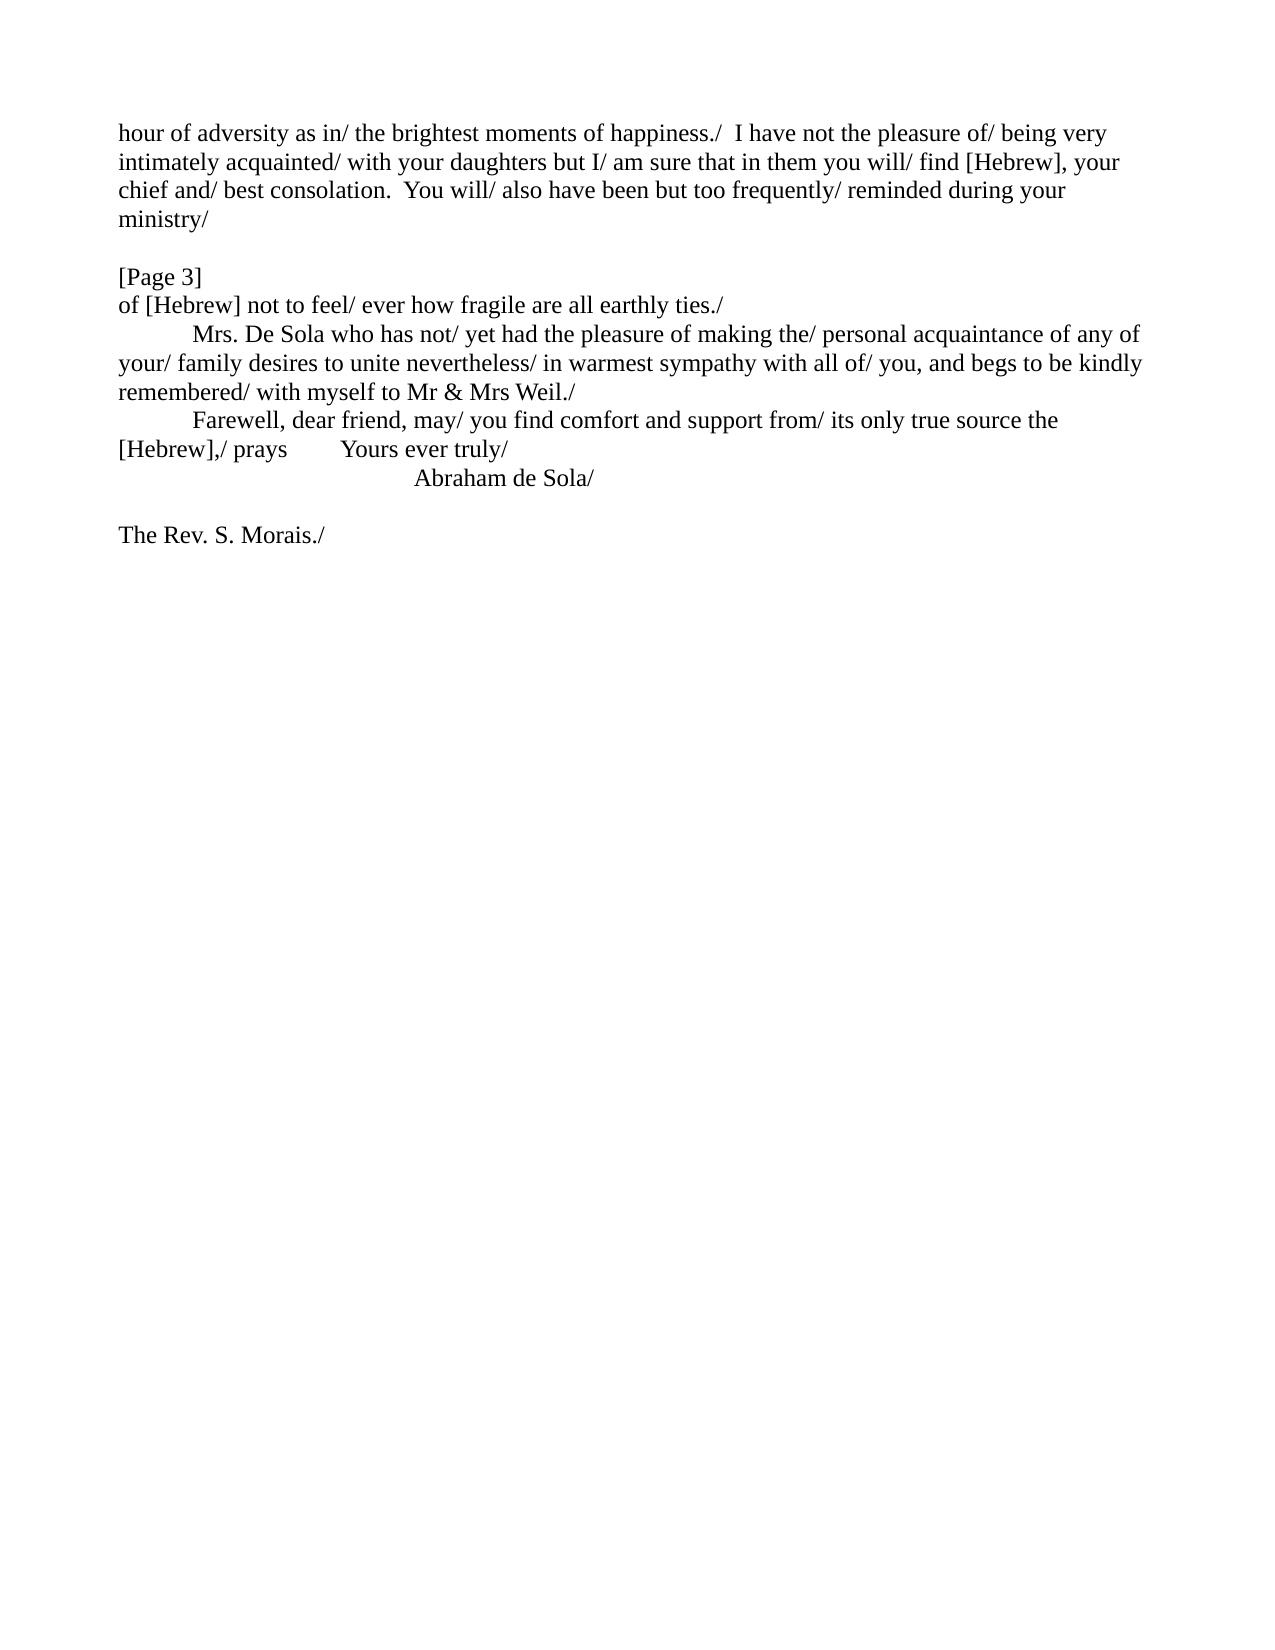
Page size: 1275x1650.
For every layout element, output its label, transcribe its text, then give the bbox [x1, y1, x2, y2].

text Farewell, dear friend, may/ you find comfort and support from/ its only true source the [Hebrew],/ prays Yours ever truly/ [118, 406, 1157, 463]
text [Page 3] [118, 262, 1157, 291]
text hour of adversity as in/ the brightest moments of happiness./ I have not the pleasure of/ being very intimately acquainted/ with your daughters but I/ am sure that in them you will/ find [Hebrew], your chief and/ best consolation. You will/ also have been but too frequently/ reminded during your ministry/ [118, 118, 1157, 233]
text Abraham de Sola/ [118, 463, 1157, 492]
text Mrs. De Sola who has not/ yet had the pleasure of making the/ personal acquaintance of any of your/ family desires to unite nevertheless/ in warmest sympathy with all of/ you, and begs to be kindly remembered/ with myself to Mr & Mrs Weil./ [118, 319, 1157, 406]
text The Rev. S. Morais./ [118, 521, 1157, 549]
text of [Hebrew] not to feel/ ever how fragile are all earthly ties./ [118, 291, 1157, 319]
